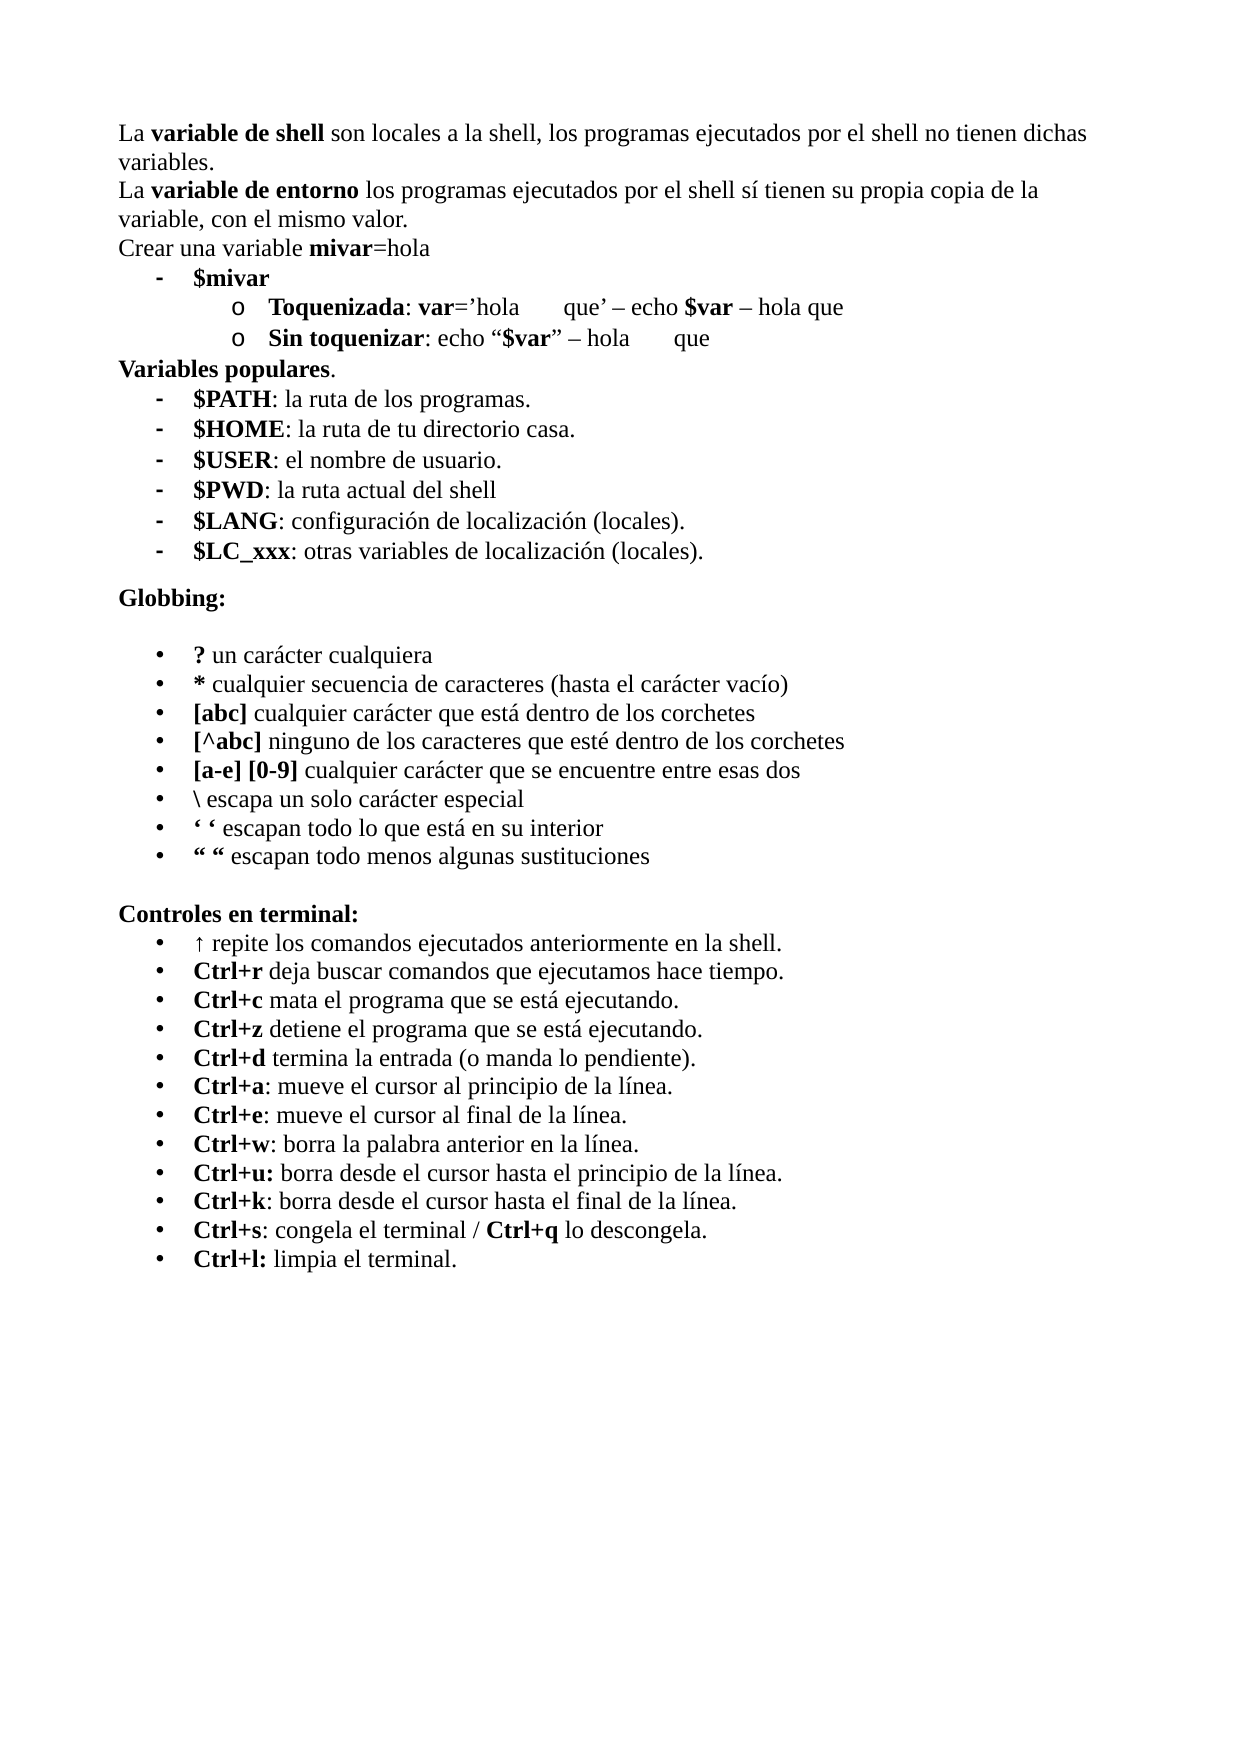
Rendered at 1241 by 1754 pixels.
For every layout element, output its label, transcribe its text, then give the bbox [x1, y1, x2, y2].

list Crear una variable mivar=hola [118, 233, 1122, 262]
text Controles en terminal: [118, 899, 1122, 928]
text La variable de shell son locales a la shell, los programas ejecutados por el shell no tienen dichas variables. [118, 118, 1122, 176]
list $USER: el nombre de usuario. [156, 444, 1122, 474]
list Ctrl+r deja buscar comandos que ejecutamos hace tiempo. [156, 956, 1122, 985]
list Ctrl+w: borra la palabra anterior en la línea. [156, 1129, 1122, 1158]
list Ctrl+e: mueve el cursor al final de la línea. [156, 1100, 1122, 1129]
text La variable de entorno los programas ejecutados por el shell sí tienen su propia copia de la variable, con el mismo valor. [118, 176, 1122, 233]
list ? un carácter cualquiera [156, 640, 1122, 669]
list Ctrl+k: borra desde el cursor hasta el final de la línea. [156, 1186, 1122, 1215]
list Sin toquenizar: echo “$var” – hola que [231, 323, 1122, 354]
list Ctrl+s: congela el terminal / Ctrl+q lo descongela. [156, 1215, 1122, 1244]
list ‘ ‘ escapan todo lo que está en su interior [156, 813, 1122, 841]
list Ctrl+d termina la entrada (o manda lo pendiente). [156, 1043, 1122, 1071]
list Toquenizada: var=’hola que’ – echo $var – hola que [231, 292, 1122, 323]
list Ctrl+c mata el programa que se está ejecutando. [156, 985, 1122, 1014]
list [a-e] [0-9] cualquier carácter que se encuentre entre esas dos [156, 755, 1122, 784]
list $HOME: la ruta de tu directorio casa. [156, 413, 1122, 444]
list $LC_xxx: otras variables de localización (locales). [156, 535, 1122, 566]
list $PWD: la ruta actual del shell [156, 474, 1122, 505]
list Variables populares. [118, 354, 1122, 383]
list Ctrl+a: mueve el cursor al principio de la línea. [156, 1071, 1122, 1100]
list $PATH: la ruta de los programas. [156, 383, 1122, 413]
list [abc] cualquier carácter que está dentro de los corchetes [156, 698, 1122, 726]
list “ “ escapan todo menos algunas sustituciones [156, 841, 1122, 870]
text Globbing: [118, 583, 1122, 611]
list * cualquier secuencia de caracteres (hasta el carácter vacío) [156, 669, 1122, 698]
list $mivar [156, 262, 1122, 292]
list Ctrl+l: limpia el terminal. [156, 1244, 1122, 1273]
list [^abc] ninguno de los caracteres que esté dentro de los corchetes [156, 726, 1122, 755]
list Ctrl+z detiene el programa que se está ejecutando. [156, 1014, 1122, 1043]
list \ escapa un solo carácter especial [156, 784, 1122, 813]
list $LANG: configuración de localización (locales). [156, 505, 1122, 535]
list ↑ repite los comandos ejecutados anteriormente en la shell. [156, 928, 1122, 956]
list Ctrl+u: borra desde el cursor hasta el principio de la línea. [156, 1158, 1122, 1186]
